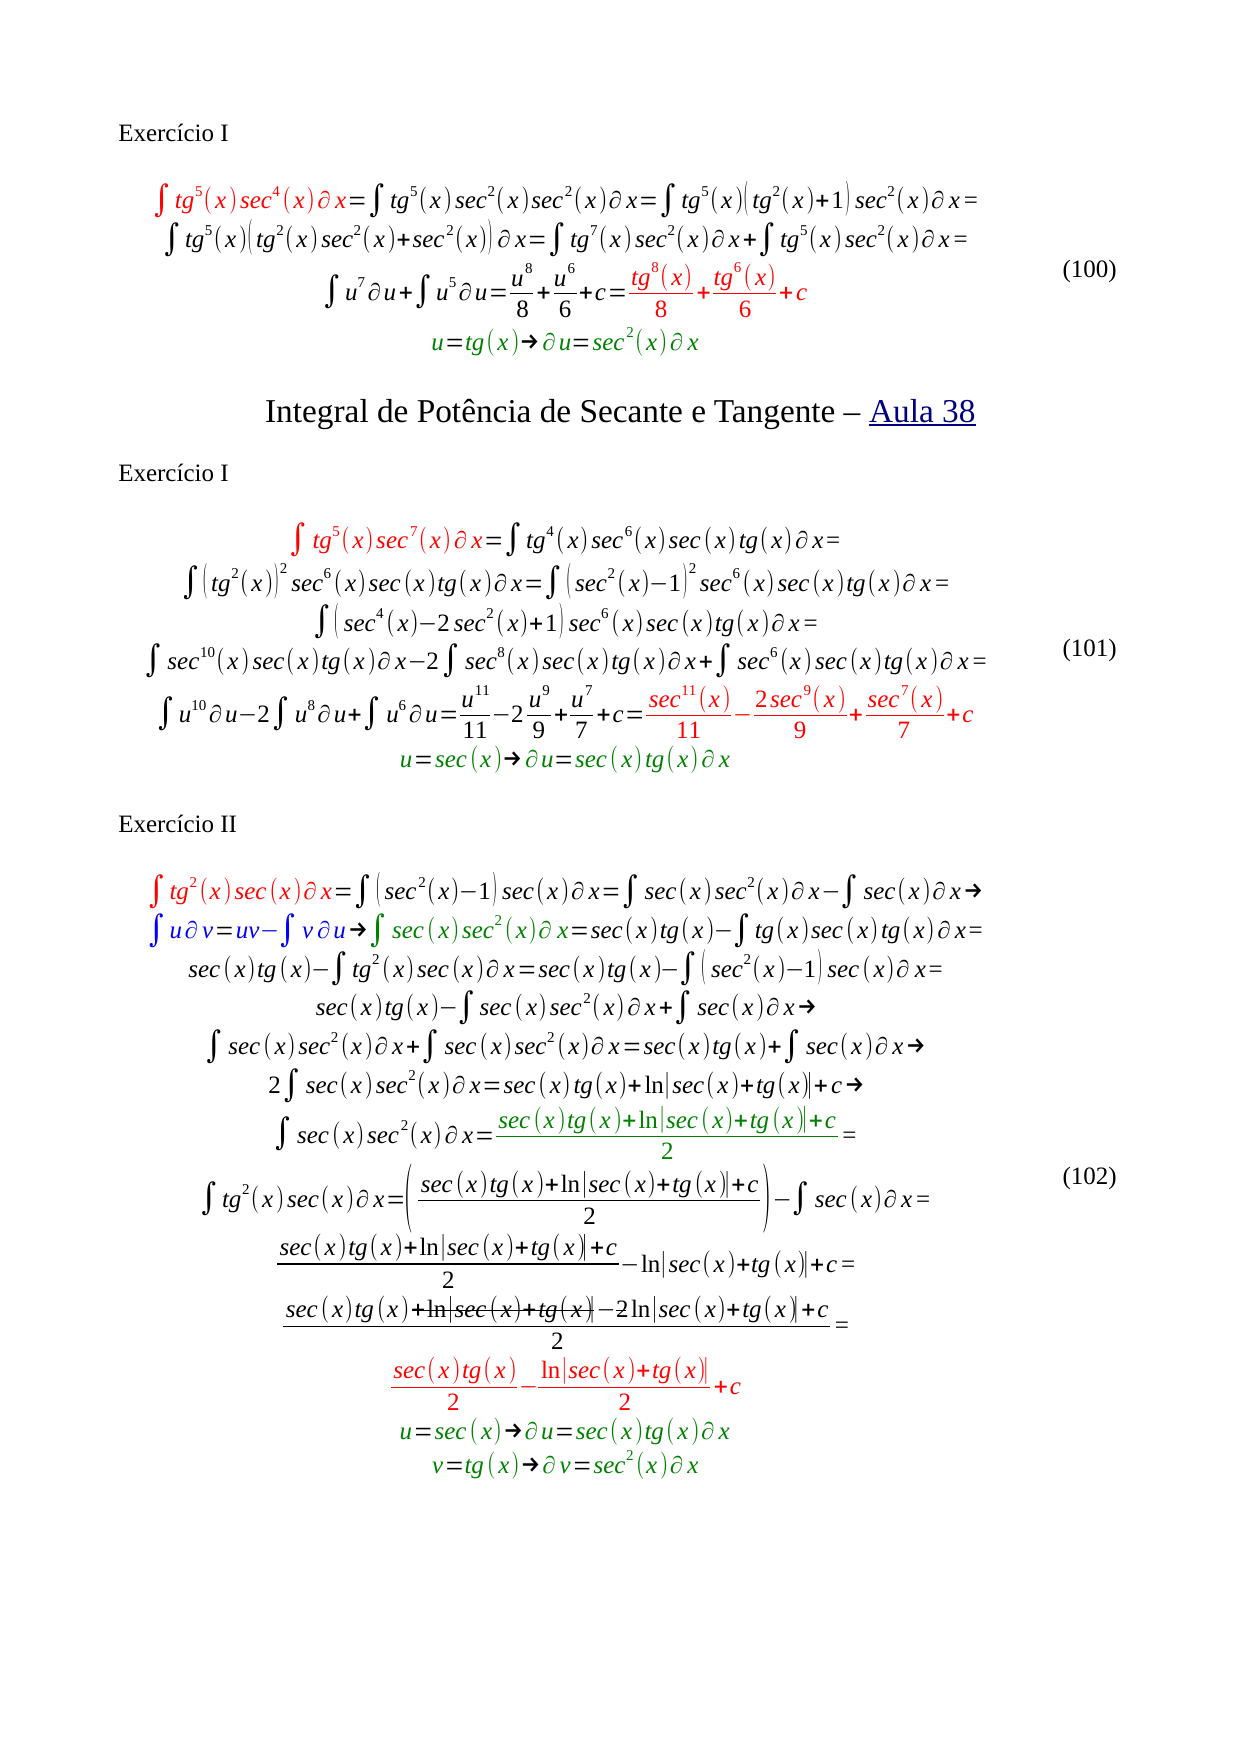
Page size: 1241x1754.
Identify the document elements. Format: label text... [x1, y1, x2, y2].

table_header [118, 866, 1010, 1485]
text Exercício I [118, 458, 1122, 487]
text Integral de Potência de Secante e Tangente – Aula 38 [118, 391, 1122, 429]
table_header [118, 176, 1010, 362]
table_header (100) [1010, 176, 1122, 362]
table_header (101) [1010, 515, 1122, 780]
table_header (102) [1010, 866, 1122, 1485]
text Exercício II [118, 809, 1122, 837]
text Exercício I [118, 118, 1122, 147]
table_header [118, 515, 1010, 780]
